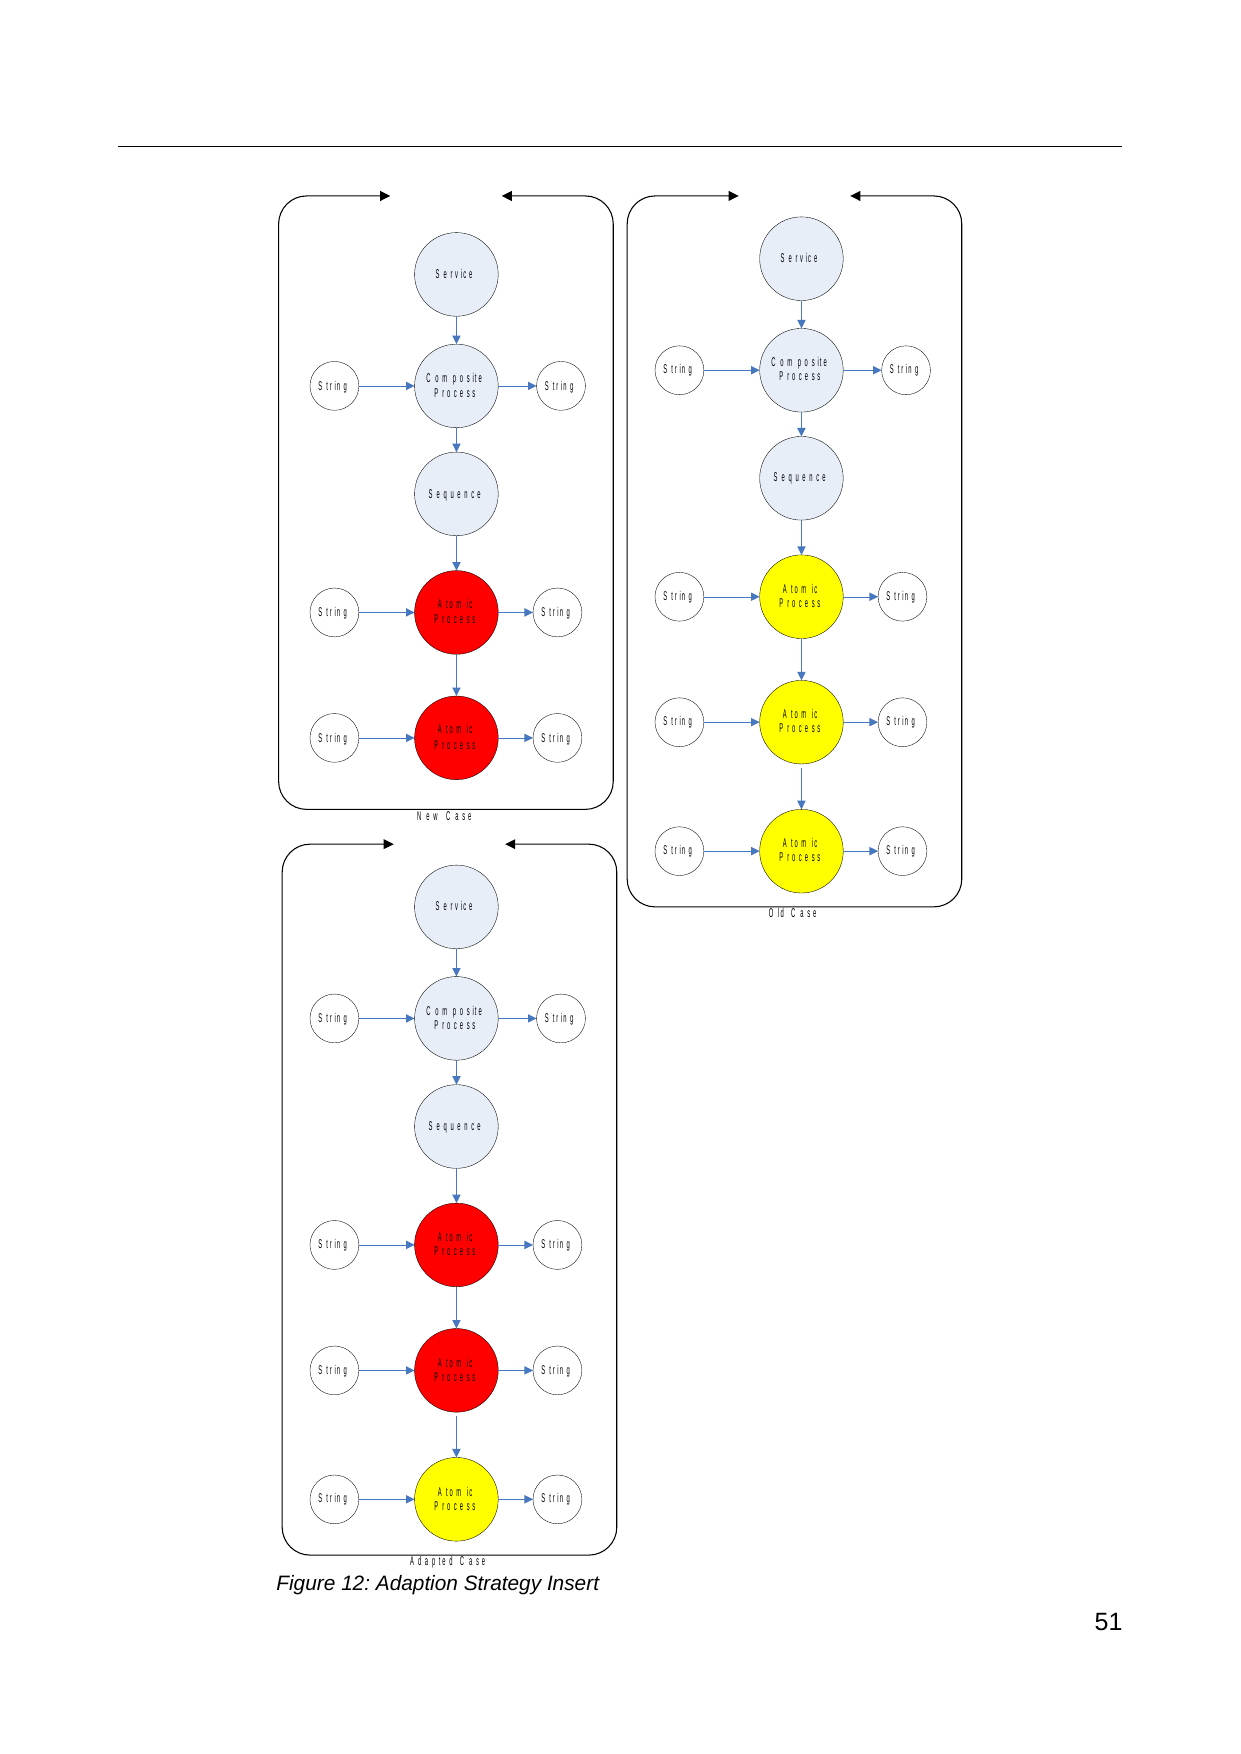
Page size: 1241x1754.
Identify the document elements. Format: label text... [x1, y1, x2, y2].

text Figure 12: Adaption Strategy Insert [276, 189, 964, 1595]
